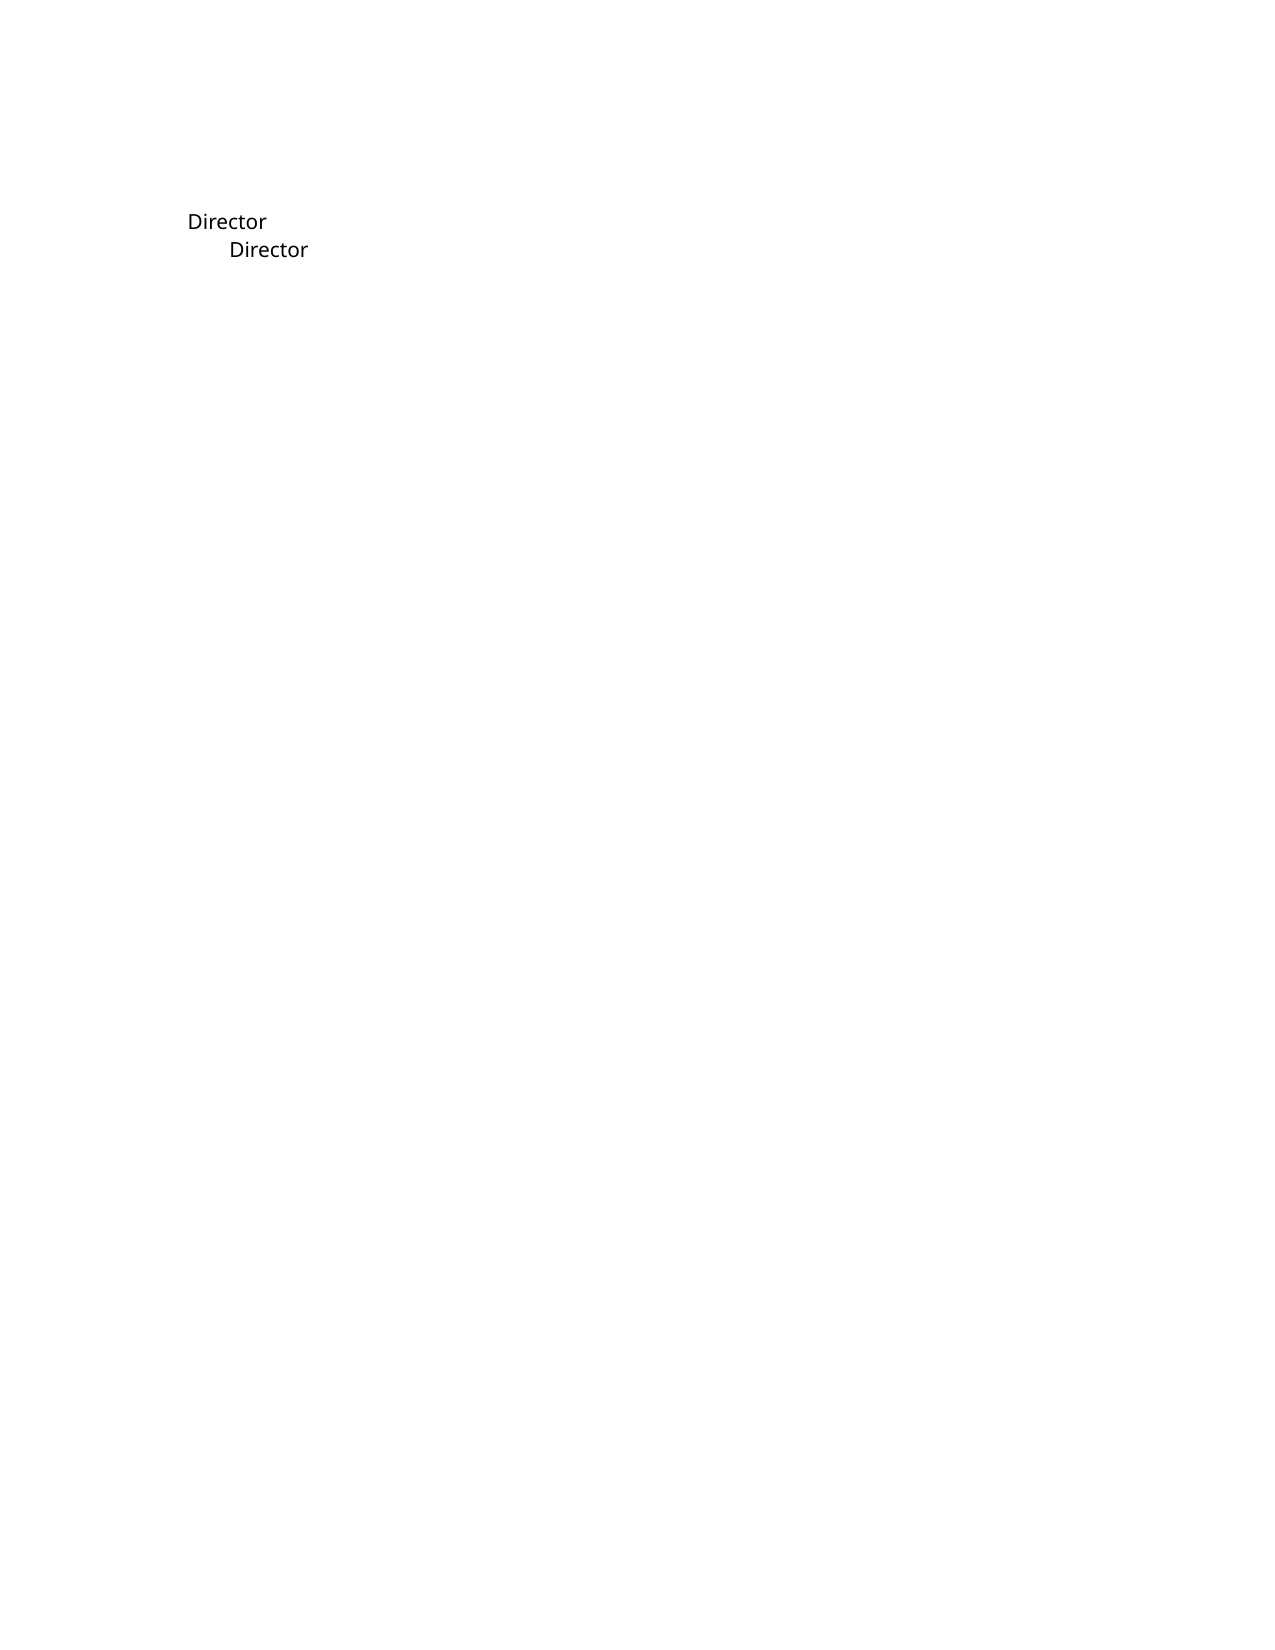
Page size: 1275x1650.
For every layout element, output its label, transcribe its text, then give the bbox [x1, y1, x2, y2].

text </for> [187, 264, 1087, 292]
text <line['director1']> <if test="line['director2']!=''"><line['director2']></if> [187, 150, 1087, 207]
text Director <if test="line['director2']!=''">Director</if> [187, 207, 1087, 264]
